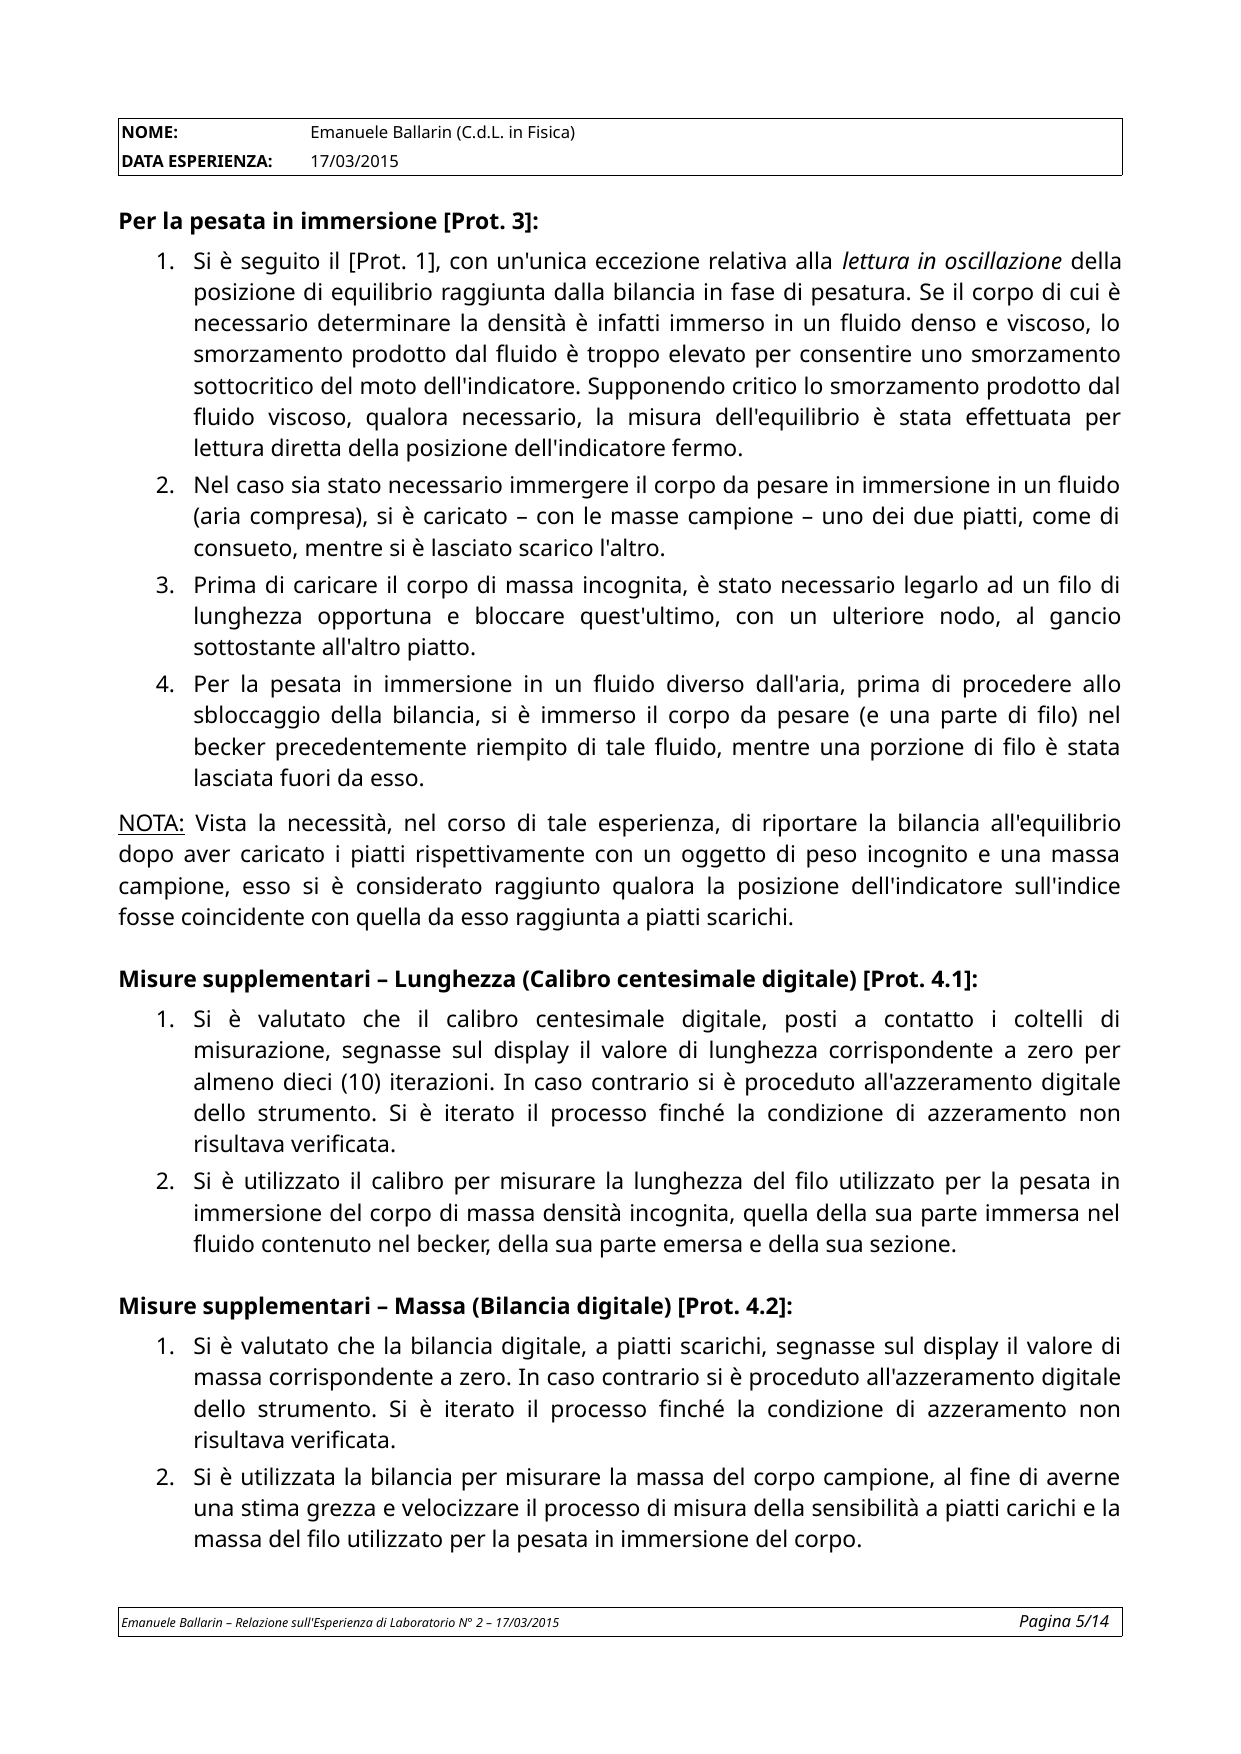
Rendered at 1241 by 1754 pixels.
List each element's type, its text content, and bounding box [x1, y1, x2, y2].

list Si è utilizzato il calibro per misurare la lunghezza del filo utilizzato per la pesata in immersione del corpo di massa densità incognita, quella della sua parte immersa nel fluido contenuto nel becker, della sua parte emersa e della sua sezione. [156, 1165, 1122, 1259]
list Prima di caricare il corpo di massa incognita, è stato necessario legarlo ad un filo di lunghezza opportuna e bloccare quest'ultimo, con un ulteriore nodo, al gancio sottostante all'altro piatto. [156, 568, 1122, 662]
text NOTA: Vista la necessità, nel corso di tale esperienza, di riportare la bilancia all'equilibrio dopo aver caricato i piatti rispettivamente con un oggetto di peso incognito e una massa campione, esso si è considerato raggiunto qualora la posizione dell'indicatore sull'indice fosse coincidente con quella da esso raggiunta a piatti scarichi. [118, 807, 1122, 932]
list Si è utilizzata la bilancia per misurare la massa del corpo campione, al fine di averne una stima grezza e velocizzare il processo di misura della sensibilità a piatti carichi e la massa del filo utilizzato per la pesata in immersione del corpo. [156, 1461, 1122, 1554]
text Misure supplementari – Massa (Bilancia digitale) [Prot. 4.2]: [118, 1290, 1122, 1321]
list Per la pesata in immersione in un fluido diverso dall'aria, prima di procedere allo sbloccaggio della bilancia, si è immerso il corpo da pesare (e una parte di filo) nel becker precedentemente riempito di tale fluido, mentre una porzione di filo è stata lasciata fuori da esso. [156, 668, 1122, 793]
list Si è seguito il [Prot. 1], con un'unica eccezione relativa alla lettura in oscillazione della posizione di equilibrio raggiunta dalla bilancia in fase di pesatura. Se il corpo di cui è necessario determinare la densità è infatti immerso in un fluido denso e viscoso, lo smorzamento prodotto dal fluido è troppo elevato per consentire uno smorzamento sottocritico del moto dell'indicatore. Supponendo critico lo smorzamento prodotto dal fluido viscoso, qualora necessario, la misura dell'equilibrio è stata effettuata per lettura diretta della posizione dell'indicatore fermo. [156, 244, 1122, 463]
text Per la pesata in immersione [Prot. 3]: [118, 205, 1122, 236]
list Si è valutato che il calibro centesimale digitale, posti a contatto i coltelli di misurazione, segnasse sul display il valore di lunghezza corrispondente a zero per almeno dieci (10) iterazioni. In caso contrario si è proceduto all'azzeramento digitale dello strumento. Si è iterato il processo finché la condizione di azzeramento non risultava verificata. [156, 1003, 1122, 1159]
text Misure supplementari – Lunghezza (Calibro centesimale digitale) [Prot. 4.1]: [118, 963, 1122, 995]
list Nel caso sia stato necessario immergere il corpo da pesare in immersione in un fluido (aria compresa), si è caricato – con le masse campione – uno dei due piatti, come di consueto, mentre si è lasciato scarico l'altro. [156, 469, 1122, 563]
list Si è valutato che la bilancia digitale, a piatti scarichi, segnasse sul display il valore di massa corrispondente a zero. In caso contrario si è proceduto all'azzeramento digitale dello strumento. Si è iterato il processo finché la condizione di azzeramento non risultava verificata. [156, 1330, 1122, 1455]
